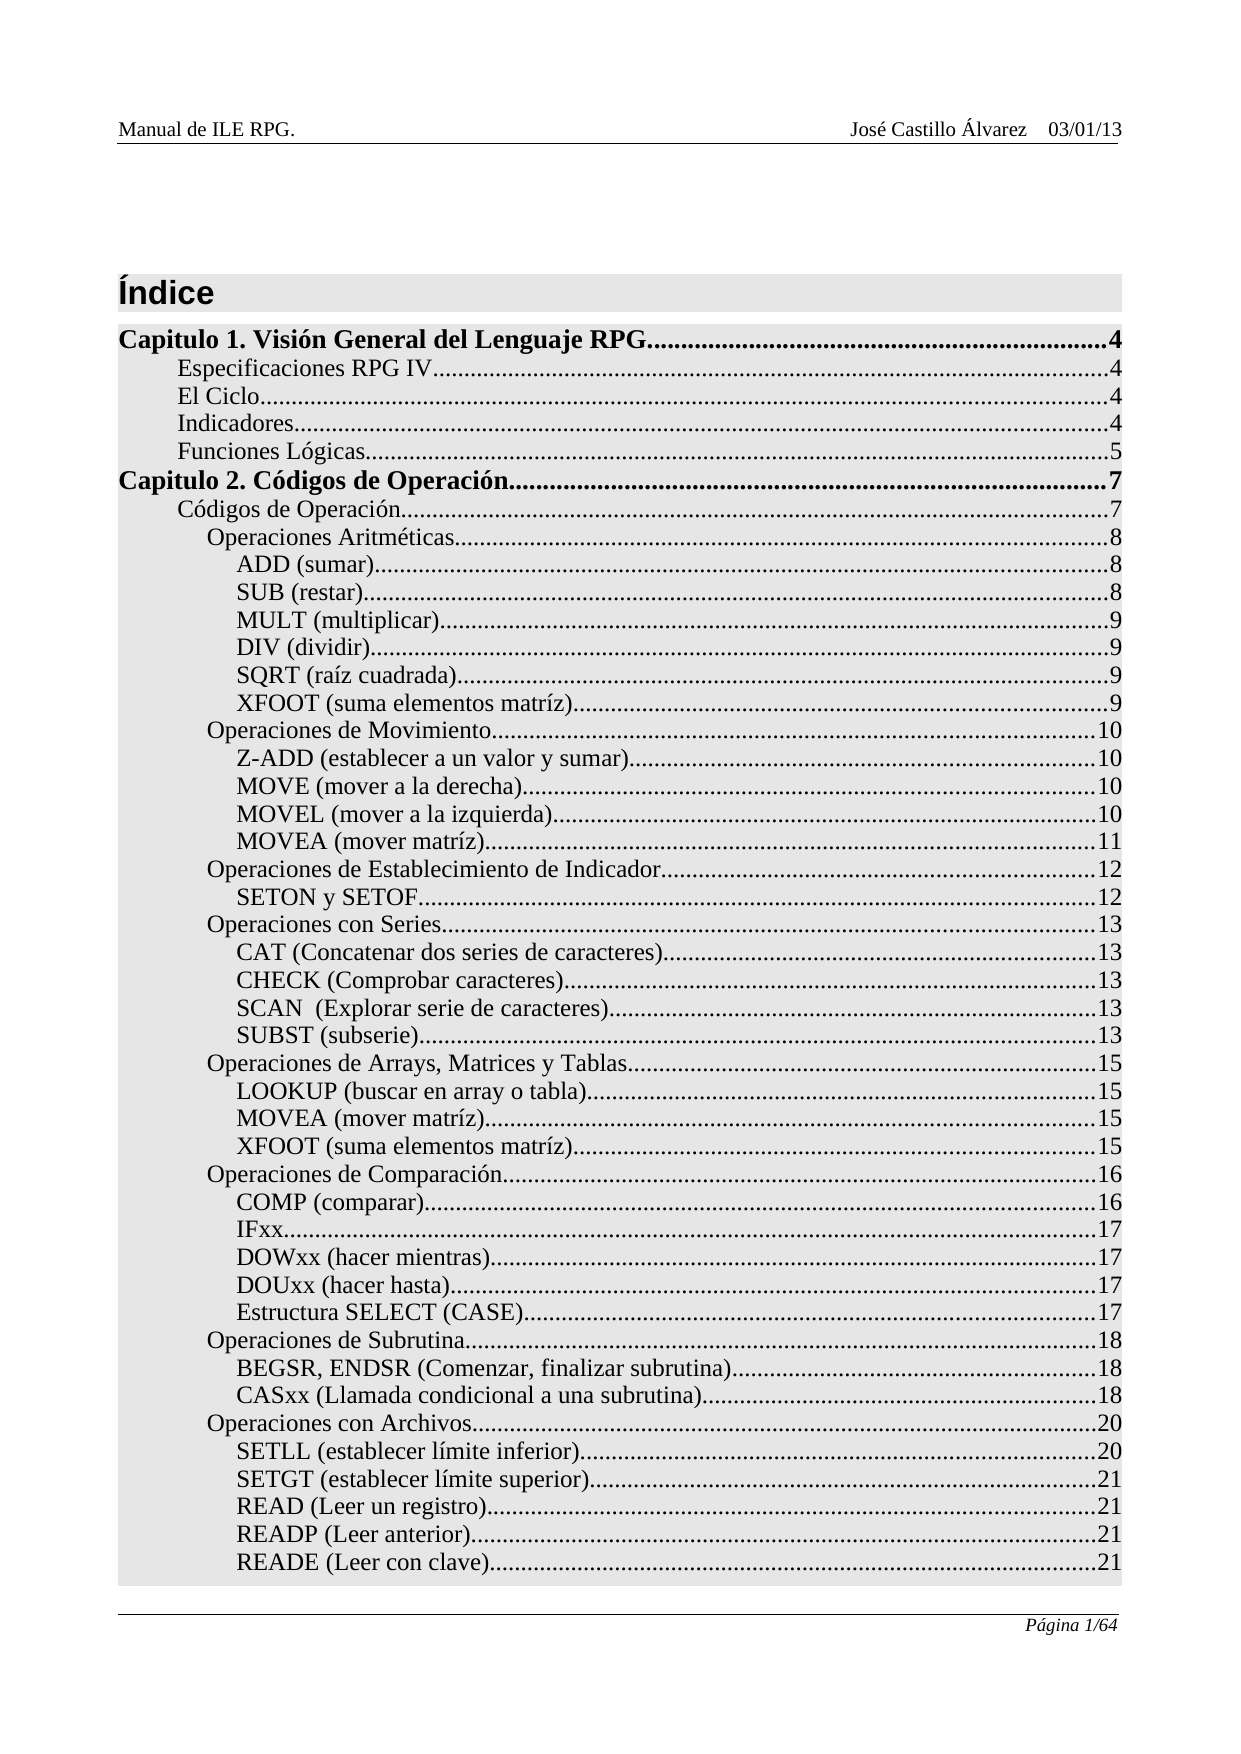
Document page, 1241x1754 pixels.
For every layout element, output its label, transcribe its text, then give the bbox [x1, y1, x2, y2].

text DOUxx (hacer hasta) 17 [236, 1271, 1122, 1298]
text CHECK (Comprobar caracteres). 13 [236, 966, 1122, 994]
text Z-ADD (establecer a un valor y sumar) 10 [236, 744, 1122, 772]
text MOVEA (mover matríz) 15 [236, 1104, 1122, 1132]
text Operaciones de Comparación 16 [207, 1160, 1122, 1188]
text Estructura SELECT (CASE). 17 [236, 1298, 1122, 1326]
text Especificaciones RPG IV 4 [177, 354, 1122, 382]
text LOOKUP (buscar en array o tabla) 15 [236, 1077, 1122, 1104]
text Operaciones de Subrutina 18 [207, 1326, 1122, 1354]
text SETLL (establecer límite inferior). 20 [236, 1437, 1122, 1465]
text Operaciones de Movimiento 10 [207, 717, 1122, 744]
text IFxx 17 [236, 1215, 1122, 1243]
text BEGSR, ENDSR (Comenzar, finalizar subrutina) 18 [236, 1354, 1122, 1382]
text MULT (multiplicar) 9 [236, 606, 1122, 633]
text READE (Leer con clave). 21 [236, 1548, 1122, 1576]
text Operaciones con Series. 13 [207, 911, 1122, 938]
text Funciones Lógicas 5 [177, 437, 1122, 465]
text CASxx (Llamada condicional a una subrutina) 18 [236, 1382, 1122, 1409]
text SETON y SETOF. 12 [236, 883, 1122, 911]
text Capitulo 2. Códigos de Operación. 7 [118, 465, 1122, 495]
text SUBST (subserie) 13 [236, 1021, 1122, 1049]
text CAT (Concatenar dos series de caracteres). 13 [236, 938, 1122, 966]
text COMP (comparar) 16 [236, 1188, 1122, 1215]
text El Ciclo 4 [177, 382, 1122, 409]
text Códigos de Operación 7 [177, 495, 1122, 523]
text Operaciones de Arrays, Matrices y Tablas. 15 [207, 1049, 1122, 1077]
text MOVEL (mover a la izquierda) 10 [236, 800, 1122, 827]
text XFOOT (suma elementos matríz) 9 [236, 689, 1122, 717]
text XFOOT (suma elementos matríz) 15 [236, 1132, 1122, 1160]
text Capitulo 1. Visión General del Lenguaje RPG. 4 [118, 324, 1122, 354]
text Indicadores 4 [177, 409, 1122, 437]
text READP (Leer anterior). 21 [236, 1520, 1122, 1548]
text READ (Leer un registro). 21 [236, 1492, 1122, 1520]
text DOWxx (hacer mientras) 17 [236, 1243, 1122, 1271]
text ADD (sumar) 8 [236, 550, 1122, 578]
text Operaciones Aritméticas. 8 [207, 523, 1122, 550]
subtitle Índice [118, 274, 1122, 312]
text Operaciones con Archivos 20 [207, 1409, 1122, 1437]
text MOVEA (mover matríz) 11 [236, 827, 1122, 855]
text DIV (dividir) 9 [236, 633, 1122, 661]
text MOVE (mover a la derecha) 10 [236, 772, 1122, 800]
text SQRT (raíz cuadrada) 9 [236, 661, 1122, 689]
text SETGT (establecer límite superior). 21 [236, 1465, 1122, 1492]
text SUB (restar) 8 [236, 578, 1122, 606]
text SCAN (Explorar serie de caracteres) 13 [236, 994, 1122, 1021]
text Operaciones de Establecimiento de Indicador 12 [207, 855, 1122, 883]
